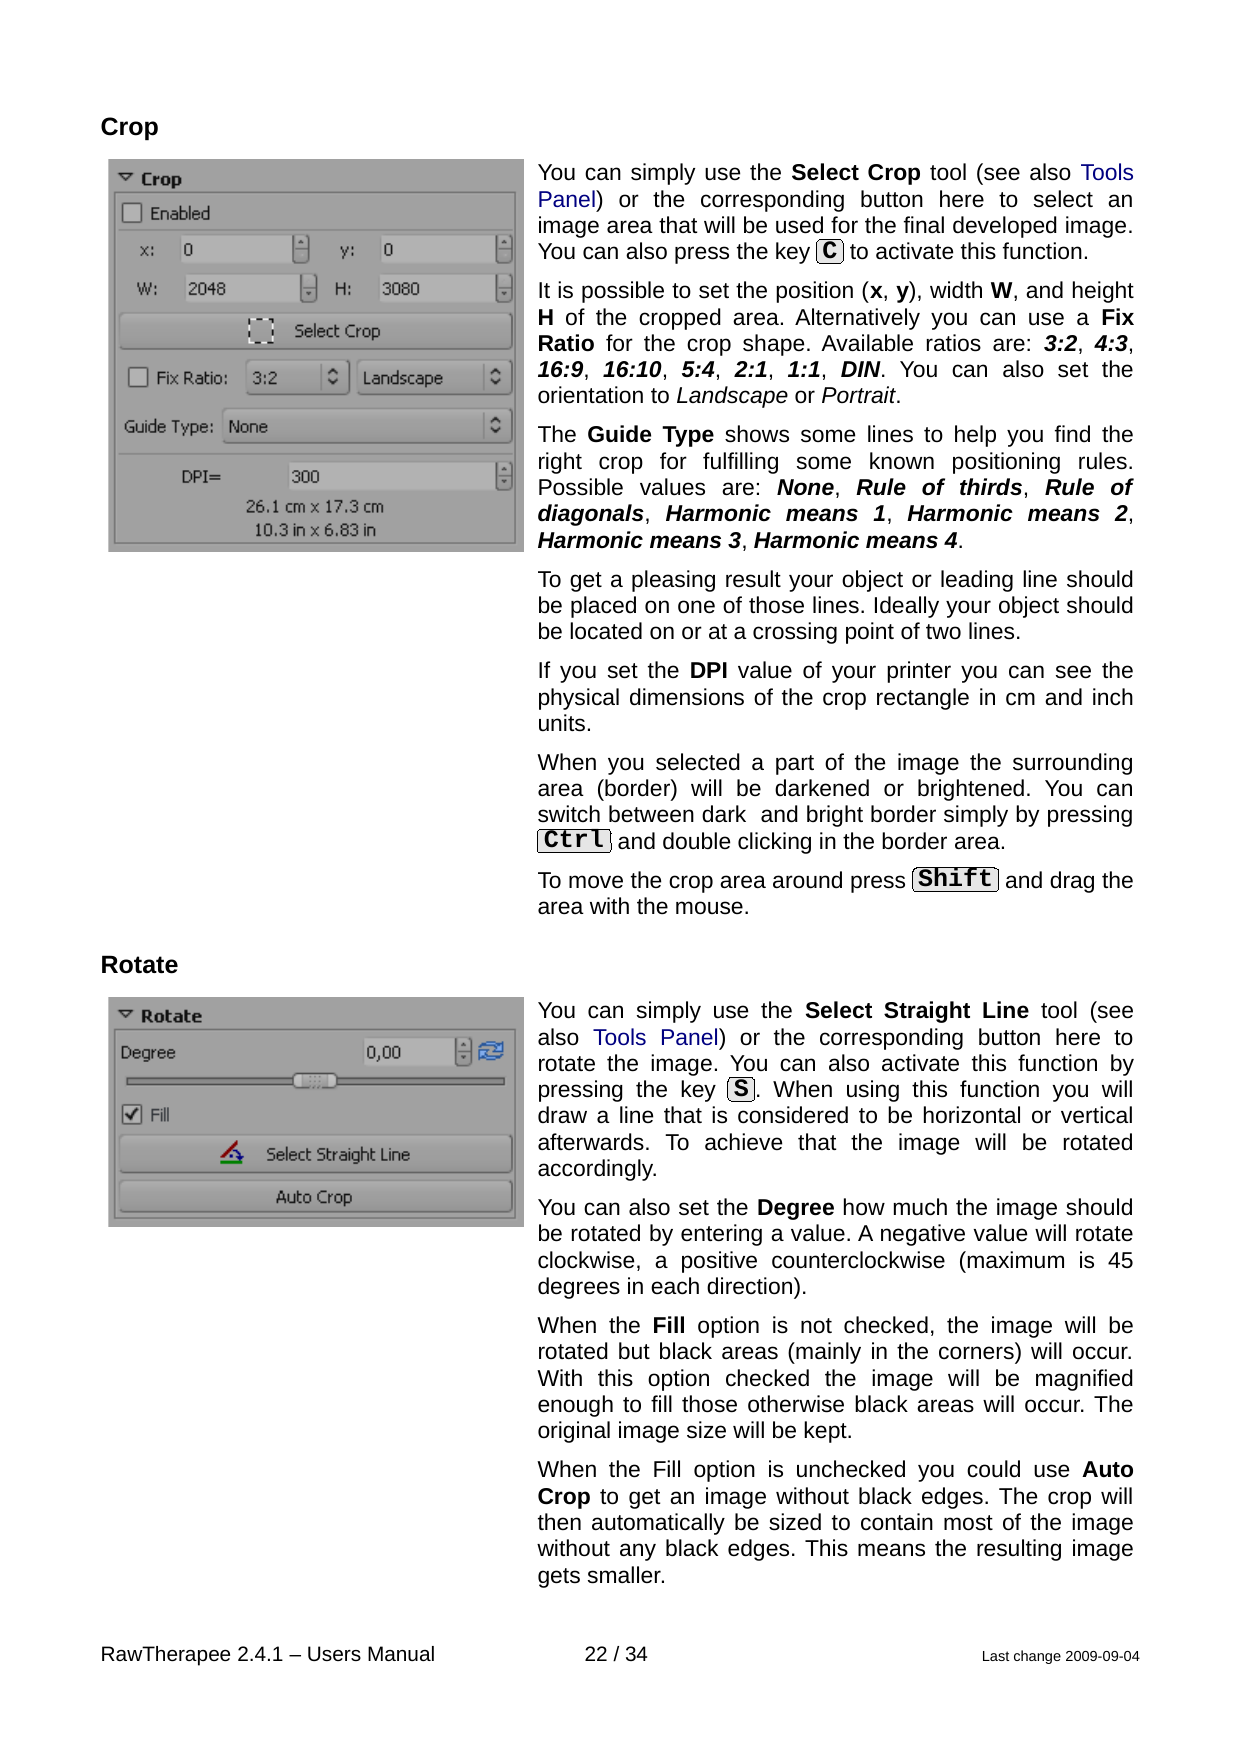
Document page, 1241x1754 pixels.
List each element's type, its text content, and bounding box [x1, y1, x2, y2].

table_header [100, 991, 531, 1594]
table_header You can simply use the Select Straight Line tool (see also Tools Panel) or the corresponding button here to rotate the image. You can also activate this function by pressing the key . When using this function you will draw a line that is considered to be horizontal or vertical afterwards. To achieve that the image will be rotated accordingly. You can also set the Degree how much the image should be rotated by entering a value. A negative value will rotate clockwise, a positive counterclockwise (maximum is 45 degrees in each direction). When the Fill option is not checked, the image will be rotated but black areas (mainly in the corners) will occur. With this option checked the image will be magnified enough to fill those otherwise black areas will occur. The original image size will be kept. When the Fill option is unchecked you could use Auto Crop to get an image without black edges. The crop will then automatically be sized to contain most of the image without any black edges. This means the resulting image gets smaller. [531, 991, 1140, 1594]
picture [108, 997, 524, 1227]
table_header You can simply use the Select Crop tool (see also Tools Panel) or the corresponding button here to select an image area that will be used for the final developed image. You can also press the key to activate this function. It is possible to set the position (x, y), width W, and height H of the cropped area. Alternatively you can use a Fix Ratio for the crop shape. Available ratios are: 3:2, 4:3, 16:9, 16:10, 5:4, 2:1, 1:1, DIN. You can also set the orientation to Landscape or Portrait. The Guide Type shows some lines to help you find the right crop for fulfilling some known positioning rules. Possible values are: None, Rule of thirds, Rule of diagonals, Harmonic means 1, Harmonic means 2, Harmonic means 3, Harmonic means 4. To get a pleasing result your object or leading line should be placed on one of those lines. Ideally your object should be located on or at a crossing point of two lines. If you set the DPI value of your printer you can see the physical dimensions of the crop rectangle in cm and inch units. When you selected a part of the image the surrounding area (border) will be darkened or brightened. You can switch between dark and bright border simply by pressing and double clicking in the border area. To move the crop area around press and drag the area with the mouse. [531, 154, 1140, 925]
picture [108, 159, 524, 552]
subtitle Crop [100, 112, 1140, 141]
subtitle Rotate [100, 950, 1140, 979]
table_header [100, 154, 531, 925]
